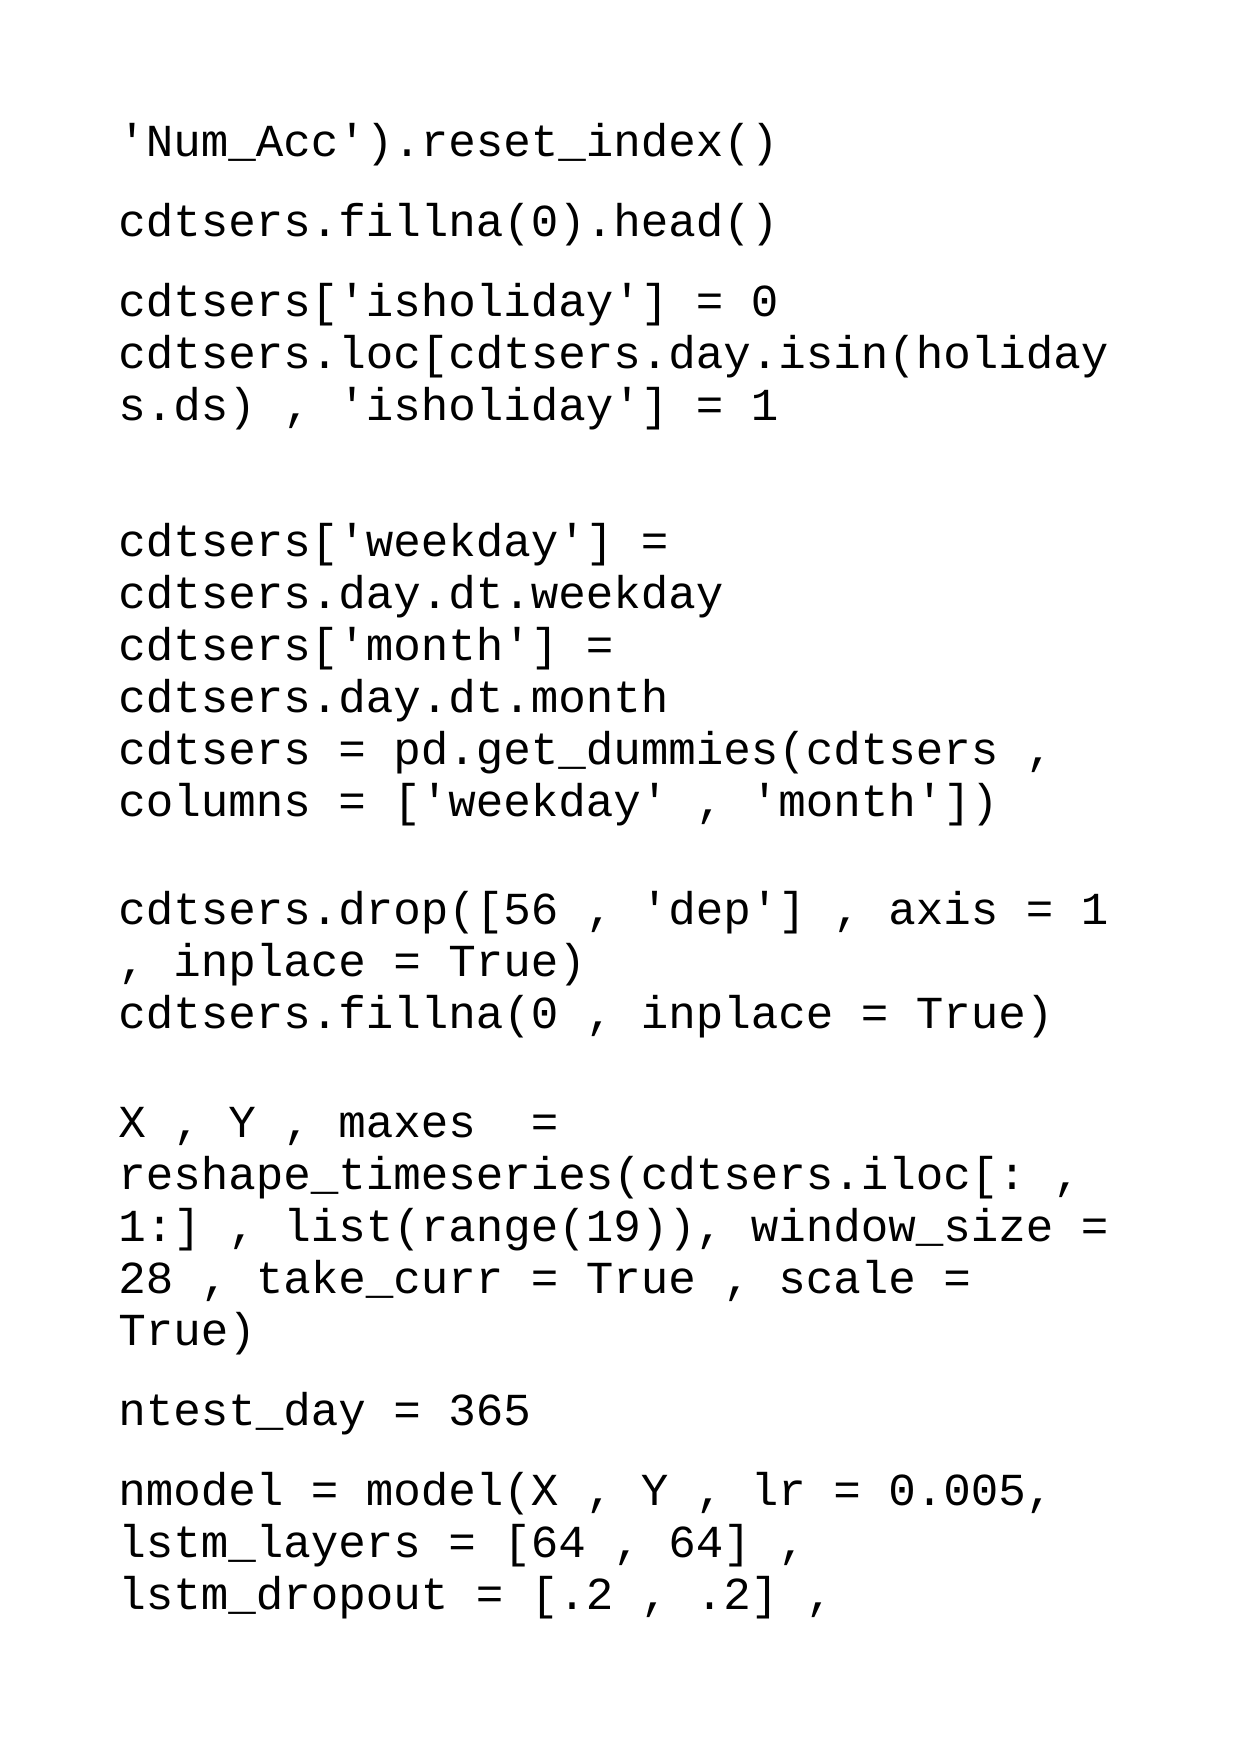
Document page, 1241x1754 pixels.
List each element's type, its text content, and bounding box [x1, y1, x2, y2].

text nmodel = model(X , Y , lr = 0.005, lstm_layers = [64 , 64] , lstm_dropout = [.2 , .2] , [118, 1467, 1122, 1623]
text cdtsers.fillna(0).head() [118, 198, 1122, 250]
text X , Y , maxes = reshape_timeseries(cdtsers.iloc[: , 1:] , list(range(19)), window_size = 28 , take_curr = True , scale = True) [118, 1099, 1122, 1359]
text cdtsers['weekday'] = cdtsers.day.dt.weekday [118, 518, 1122, 622]
text cdtsers.fillna(0 , inplace = True) [118, 990, 1122, 1042]
text ntest_day = 365 [118, 1387, 1122, 1439]
text cdtsers.loc[cdtsers.day.isin(holidays.ds) , 'isholiday'] = 1 [118, 330, 1122, 434]
text cdtsers['isholiday'] = 0 [118, 278, 1122, 330]
text cdtsers['month'] = cdtsers.day.dt.month [118, 622, 1122, 726]
text 'Num_Acc').reset_index() [118, 118, 1122, 170]
text cdtsers.drop([56 , 'dep'] , axis = 1 , inplace = True) [118, 886, 1122, 990]
text cdtsers = pd.get_dummies(cdtsers , columns = ['weekday' , 'month']) [118, 726, 1122, 830]
